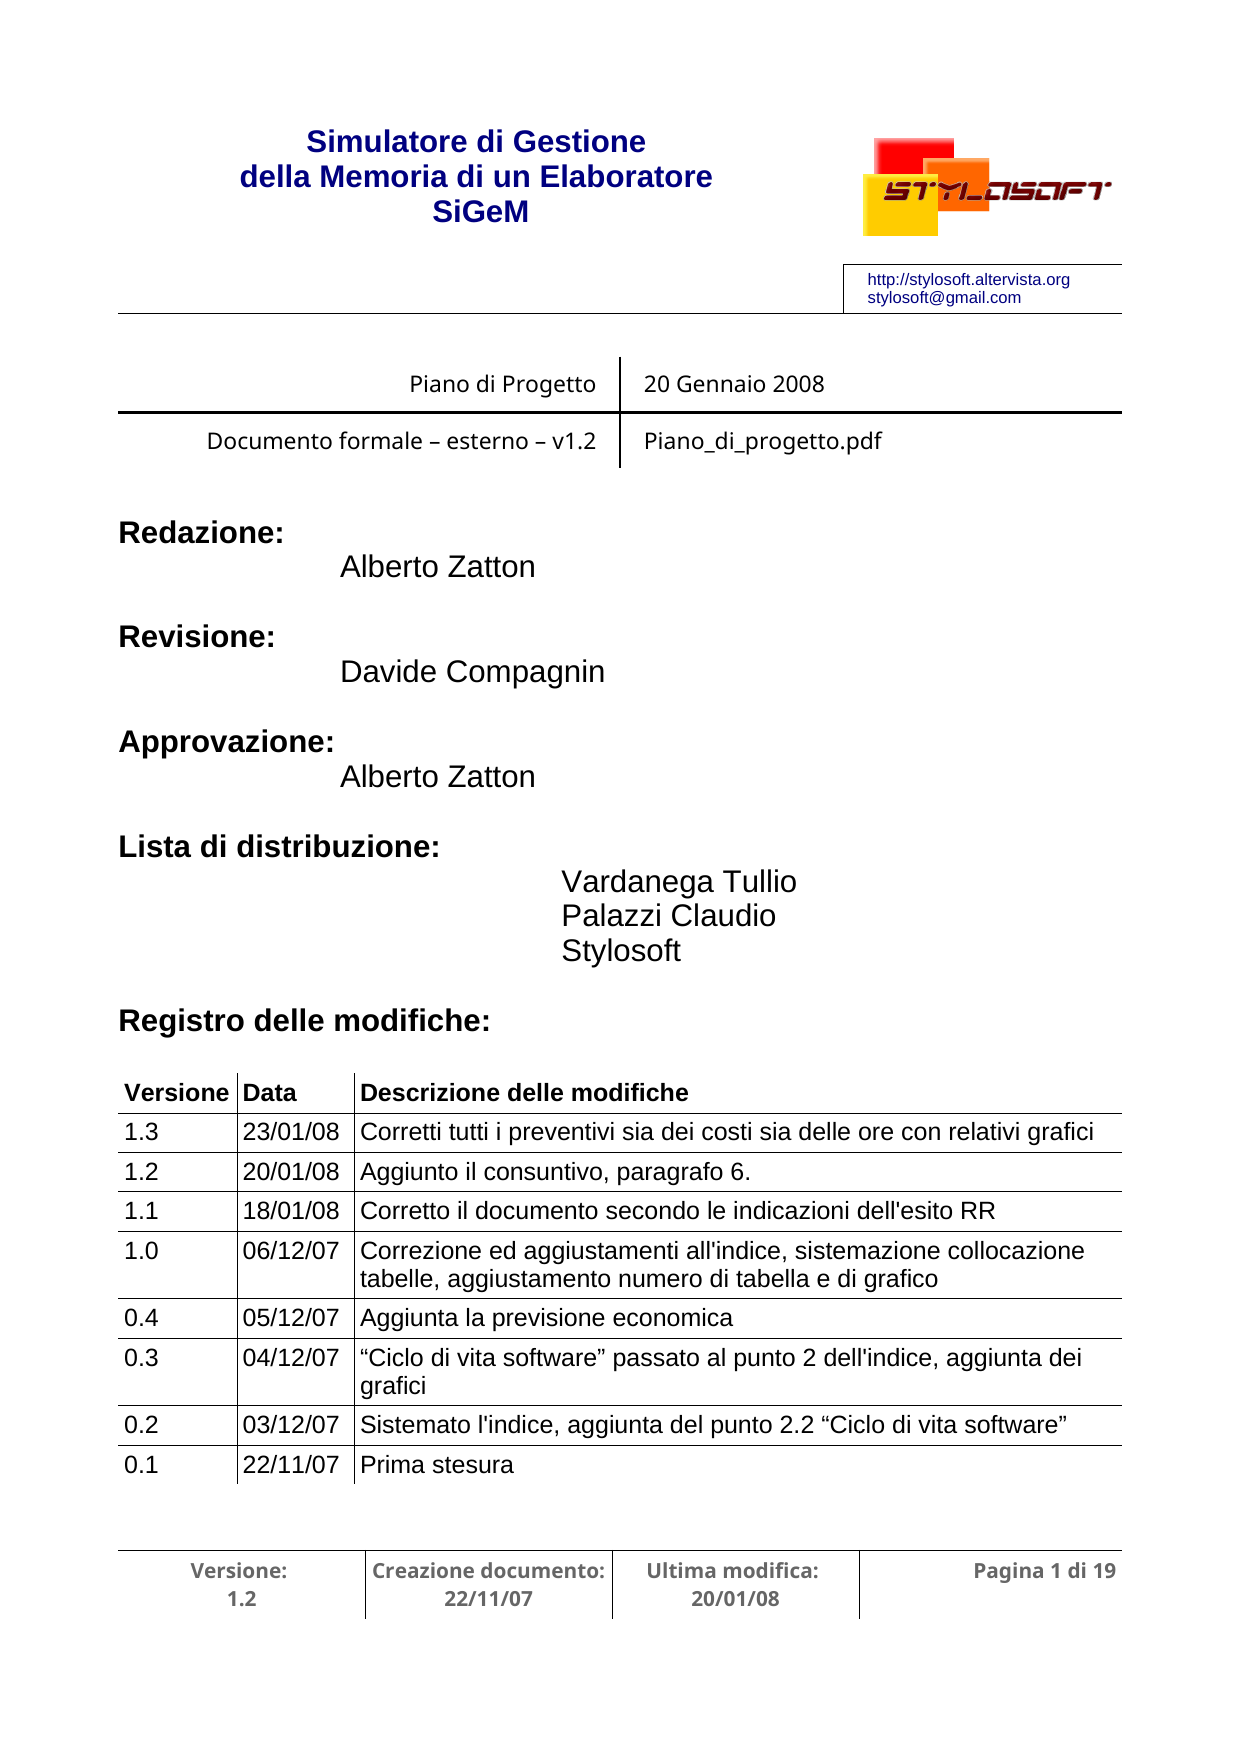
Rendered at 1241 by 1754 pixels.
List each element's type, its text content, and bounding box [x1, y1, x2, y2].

text Palazzi Claudio [118, 898, 1122, 933]
table_cell 1.1 [118, 1192, 237, 1231]
text Revisione: [118, 619, 1122, 654]
table_cell 0.4 [118, 1299, 237, 1338]
table_cell 05/12/07 [238, 1299, 354, 1338]
text Stylosoft [118, 933, 1122, 968]
table_header 20 Gennaio 2008 [621, 357, 1122, 411]
table_cell Corretti tutti i preventivi sia dei costi sia delle ore con relativi grafici [355, 1114, 1122, 1152]
table_header Piano di Progetto [118, 357, 619, 411]
table_cell 18/01/08 [238, 1192, 354, 1231]
table_cell 0.1 [118, 1446, 237, 1484]
table_cell 0.3 [118, 1339, 237, 1405]
table_header Data [238, 1073, 354, 1112]
table_cell Aggiunto il consuntivo, paragrafo 6. [355, 1153, 1122, 1191]
text Davide Compagnin [118, 654, 1122, 689]
table_cell 03/12/07 [238, 1406, 354, 1444]
table_cell 1.3 [118, 1114, 237, 1152]
text Registro delle modifiche: [118, 1003, 1122, 1038]
table_cell Corretto il documento secondo le indicazioni dell'esito RR [355, 1192, 1122, 1231]
table_header Versione [118, 1073, 237, 1112]
table_cell 04/12/07 [238, 1339, 354, 1405]
table_cell 23/01/08 [238, 1114, 354, 1152]
table_cell Correzione ed aggiustamenti all'indice, sistemazione collocazione tabelle, aggiustamento numero di tabella e di grafico [355, 1232, 1122, 1298]
table_cell Piano_di_progetto.pdf [621, 414, 1122, 468]
table_cell Documento formale – esterno – v1.2 [118, 414, 619, 468]
table_cell Prima stesura [355, 1446, 1122, 1484]
text Approvazione: [118, 724, 1122, 759]
table_header Descrizione delle modifiche [355, 1073, 1122, 1112]
table_cell Aggiunta la previsione economica [355, 1299, 1122, 1338]
picture [848, 123, 1117, 247]
table_cell 20/01/08 [238, 1153, 354, 1191]
table_cell 0.2 [118, 1406, 237, 1444]
table_cell Sistemato l'indice, aggiunta del punto 2.2 “Ciclo di vita software” [355, 1406, 1122, 1444]
text Lista di distribuzione: [118, 829, 1122, 864]
text Redazione: [118, 515, 1122, 549]
table_cell 06/12/07 [238, 1232, 354, 1298]
table_cell 22/11/07 [238, 1446, 354, 1484]
table_cell “Ciclo di vita software” passato al punto 2 dell'indice, aggiunta dei grafici [355, 1339, 1122, 1405]
text Alberto Zatton [118, 759, 1122, 794]
text Vardanega Tullio [118, 864, 1122, 898]
text Alberto Zatton [118, 549, 1122, 584]
table_cell 1.0 [118, 1232, 237, 1298]
table_cell 1.2 [118, 1153, 237, 1191]
